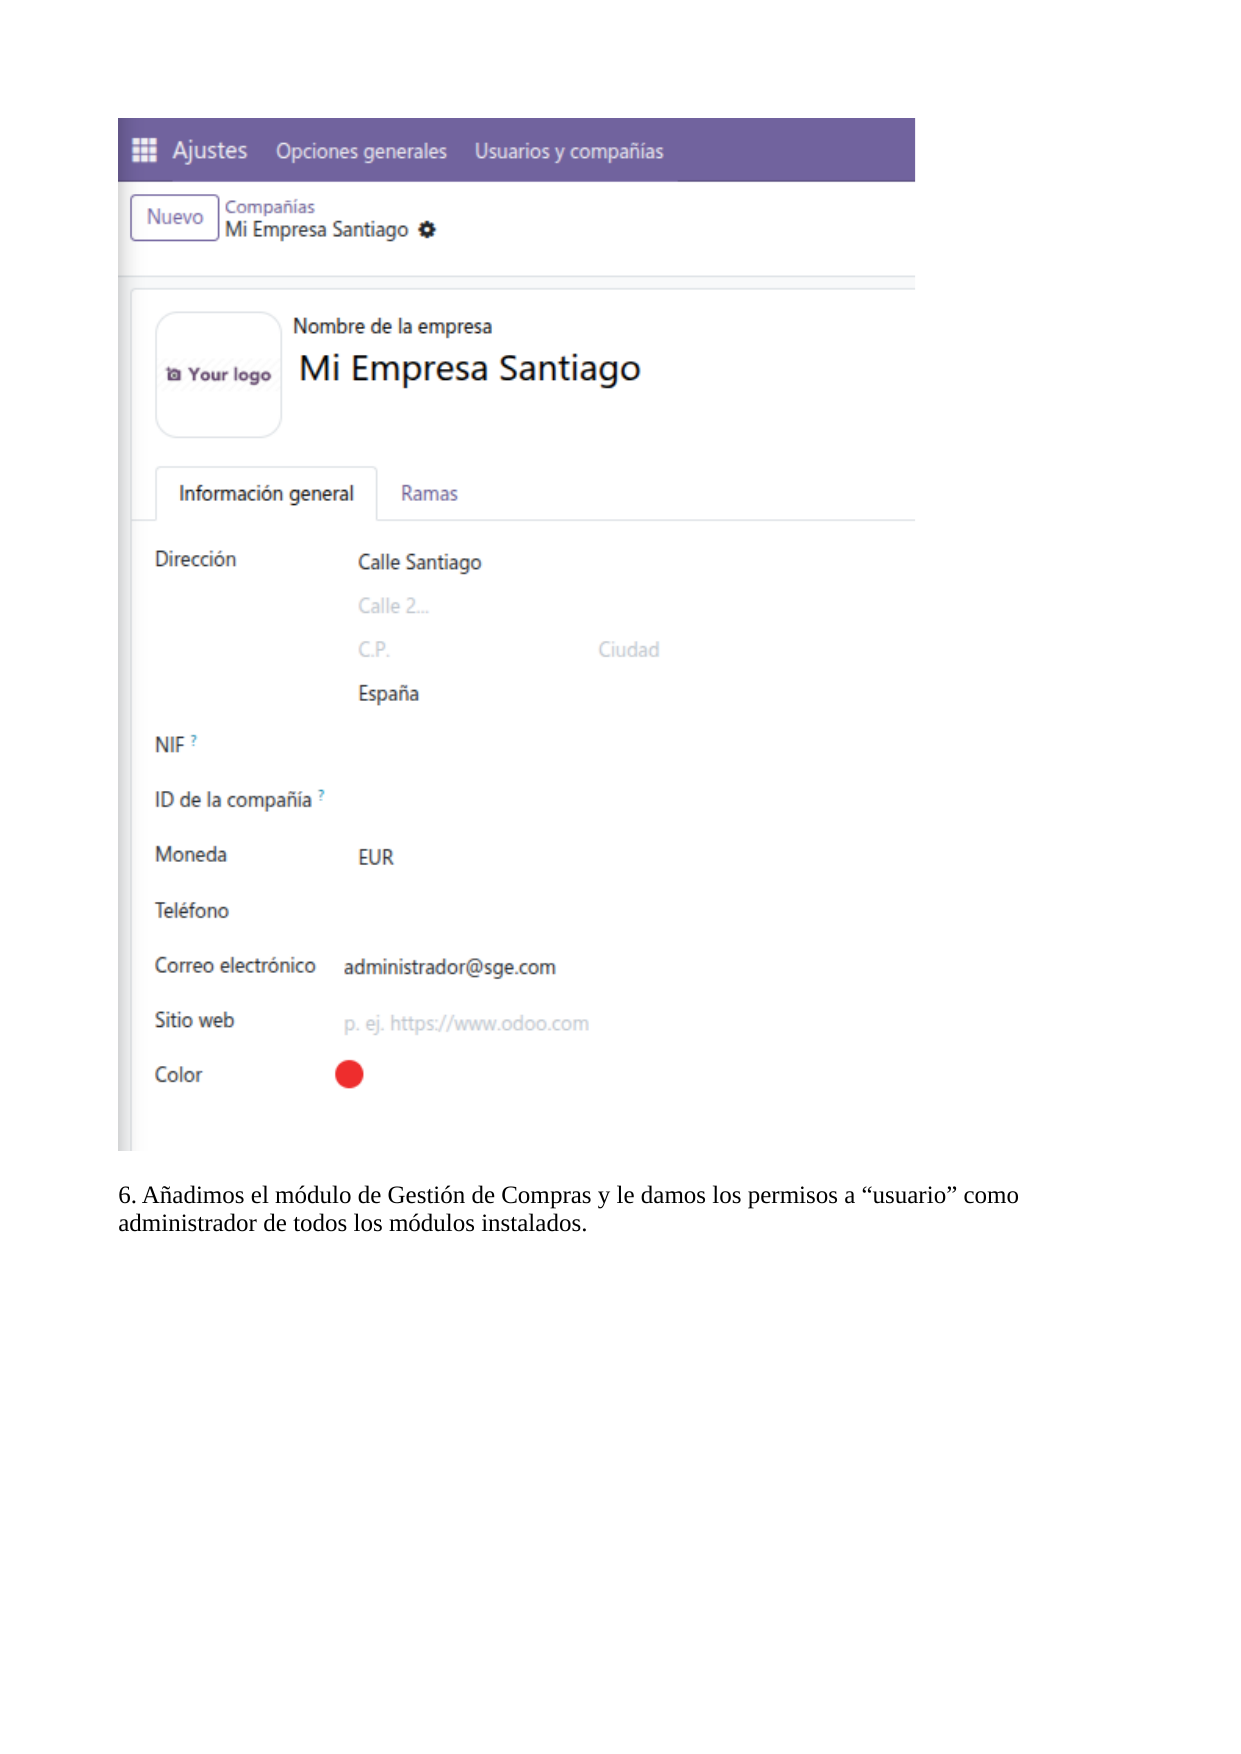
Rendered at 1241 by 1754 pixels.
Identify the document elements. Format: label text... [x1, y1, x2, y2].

text 6. Añadimos el módulo de Gestión de Compras y le damos los permisos a “usuario” como administrador de todos los módulos instalados. [118, 1180, 1122, 1237]
picture [118, 118, 915, 1151]
